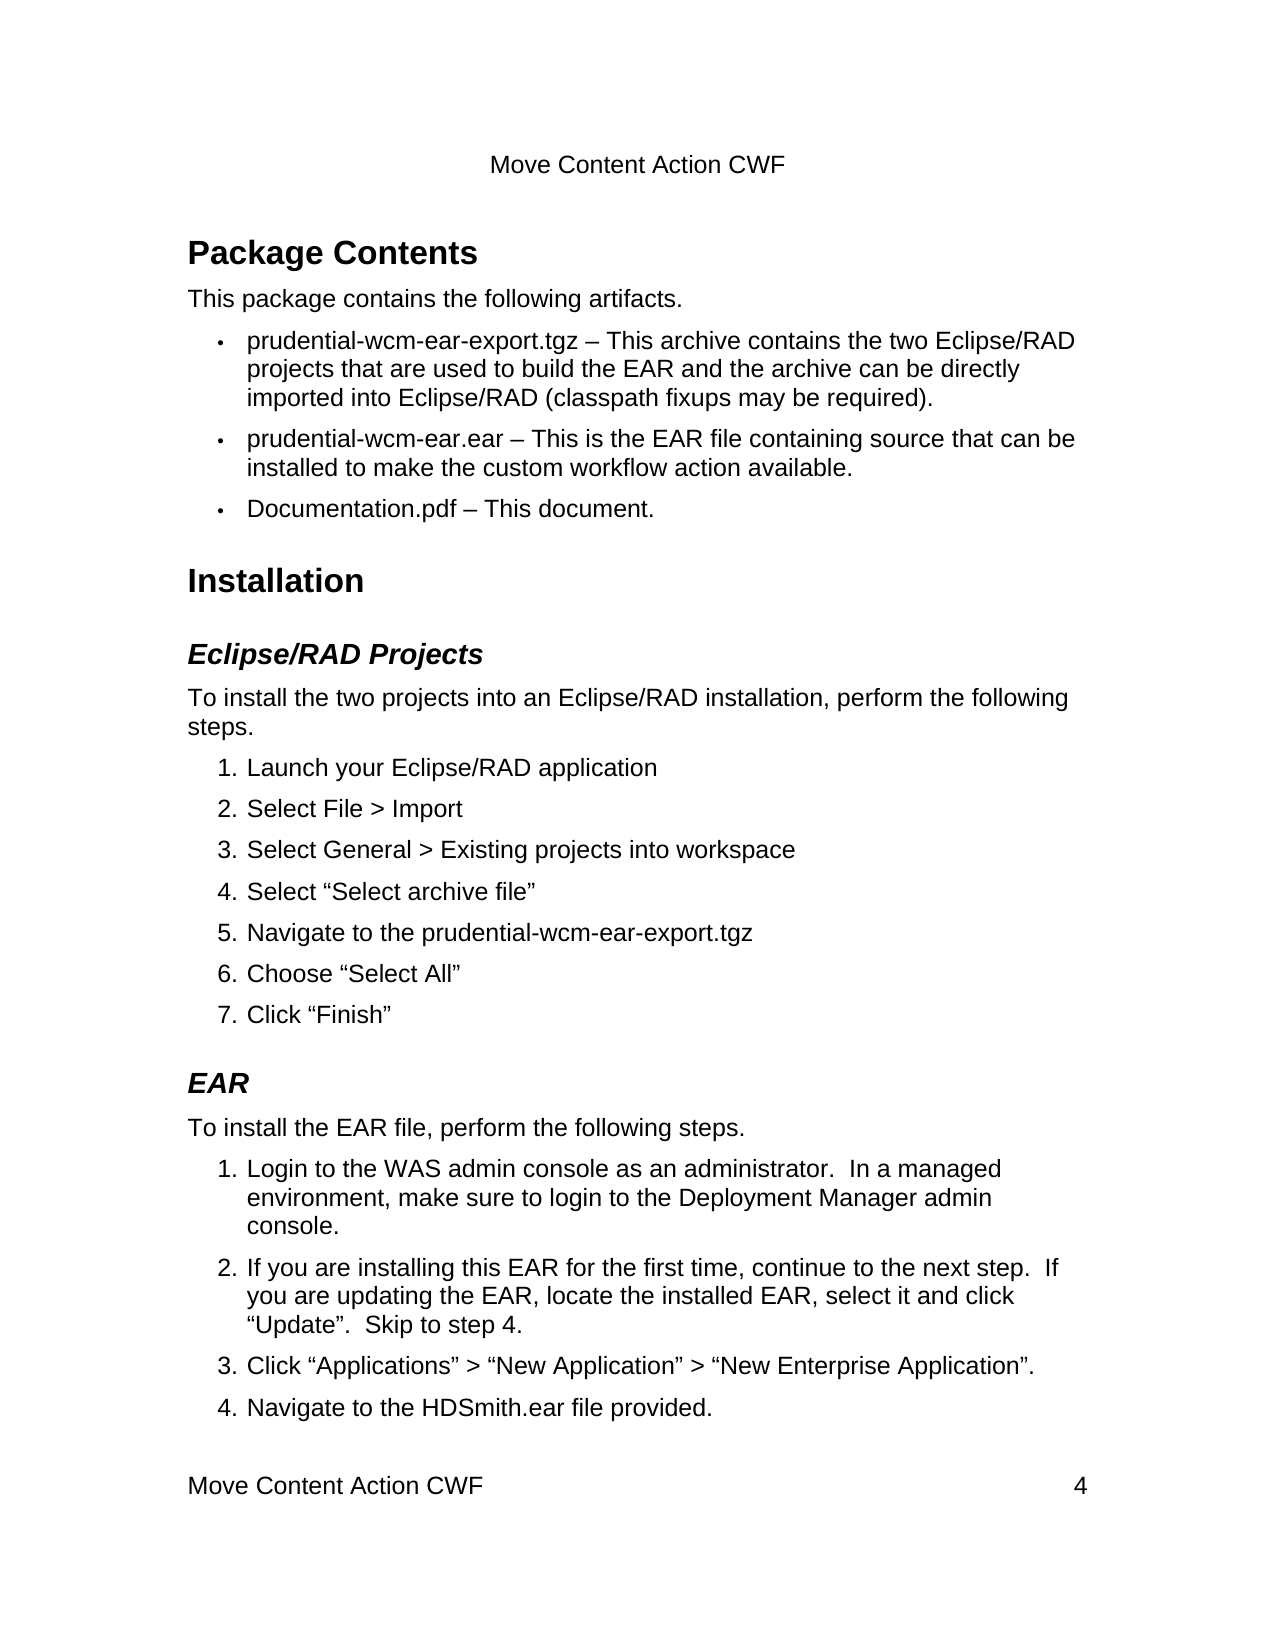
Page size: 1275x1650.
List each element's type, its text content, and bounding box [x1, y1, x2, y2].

list Navigate to the HDSmith.ear file provided. [217, 1393, 1087, 1421]
subtitle Package Contents [187, 233, 1087, 272]
text This package contains the following artifacts. [187, 284, 1087, 313]
list Login to the WAS admin console as an administrator. In a managed environment, make sure to login to the Deployment Manager admin console. [217, 1154, 1087, 1240]
list Select File > Import [217, 794, 1087, 823]
list prudential-wcm-ear-export.tgz – This archive contains the two Eclipse/RAD projects that are used to build the EAR and the archive can be directly imported into Eclipse/RAD (classpath fixups may be required). [217, 326, 1087, 412]
list Click “Finish” [217, 1000, 1087, 1029]
list Click “Applications” > “New Application” > “New Enterprise Application”. [217, 1351, 1087, 1380]
list Navigate to the prudential-wcm-ear-export.tgz [217, 918, 1087, 947]
subtitle EAR [187, 1067, 1087, 1100]
list prudential-wcm-ear.ear – This is the EAR file containing source that can be installed to make the custom workflow action available. [217, 424, 1087, 482]
list If you are installing this EAR for the first time, continue to the next step. If you are updating the EAR, locate the installed EAR, select it and click “Update”. Skip to step 4. [217, 1253, 1087, 1339]
list Documentation.pdf – This document. [217, 494, 1087, 523]
list Select General > Existing projects into workspace [217, 835, 1087, 864]
text To install the two projects into an Eclipse/RAD installation, perform the following steps. [187, 683, 1087, 740]
subtitle Installation [187, 561, 1087, 599]
list Launch your Eclipse/RAD application [217, 753, 1087, 782]
list Choose “Select All” [217, 959, 1087, 988]
list Select “Select archive file” [217, 877, 1087, 905]
text To install the EAR file, perform the following steps. [187, 1113, 1087, 1141]
subtitle Eclipse/RAD Projects [187, 637, 1087, 670]
